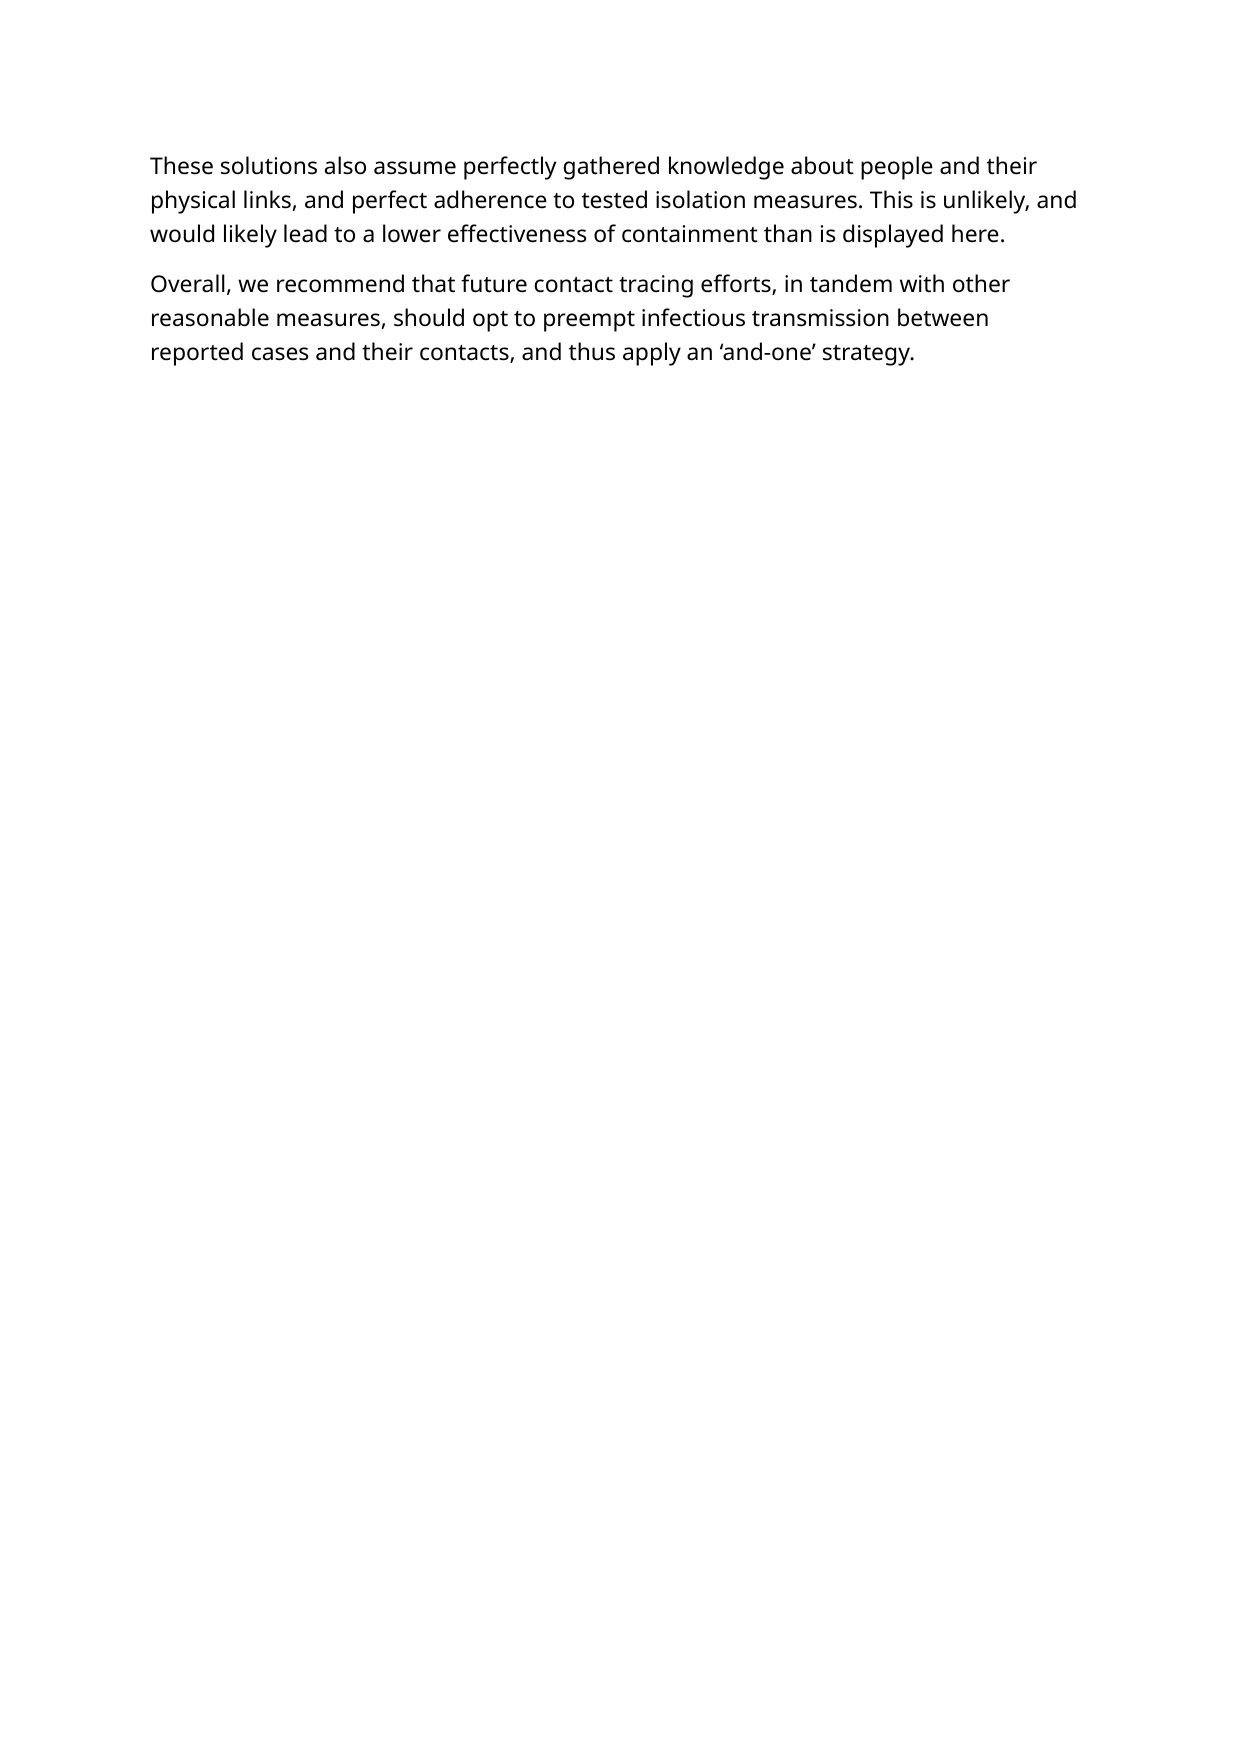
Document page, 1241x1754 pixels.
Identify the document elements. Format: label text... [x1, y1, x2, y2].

text Overall, we recommend that future contact tracing efforts, in tandem with other reasonable measures, should opt to preempt infectious transmission between reported cases and their contacts, and thus apply an ‘and-one’ strategy. [150, 268, 1090, 367]
text These solutions also assume perfectly gathered knowledge about people and their physical links, and perfect adherence to tested isolation measures. This is unlikely, and would likely lead to a lower effectiveness of containment than is displayed here. [150, 150, 1090, 249]
